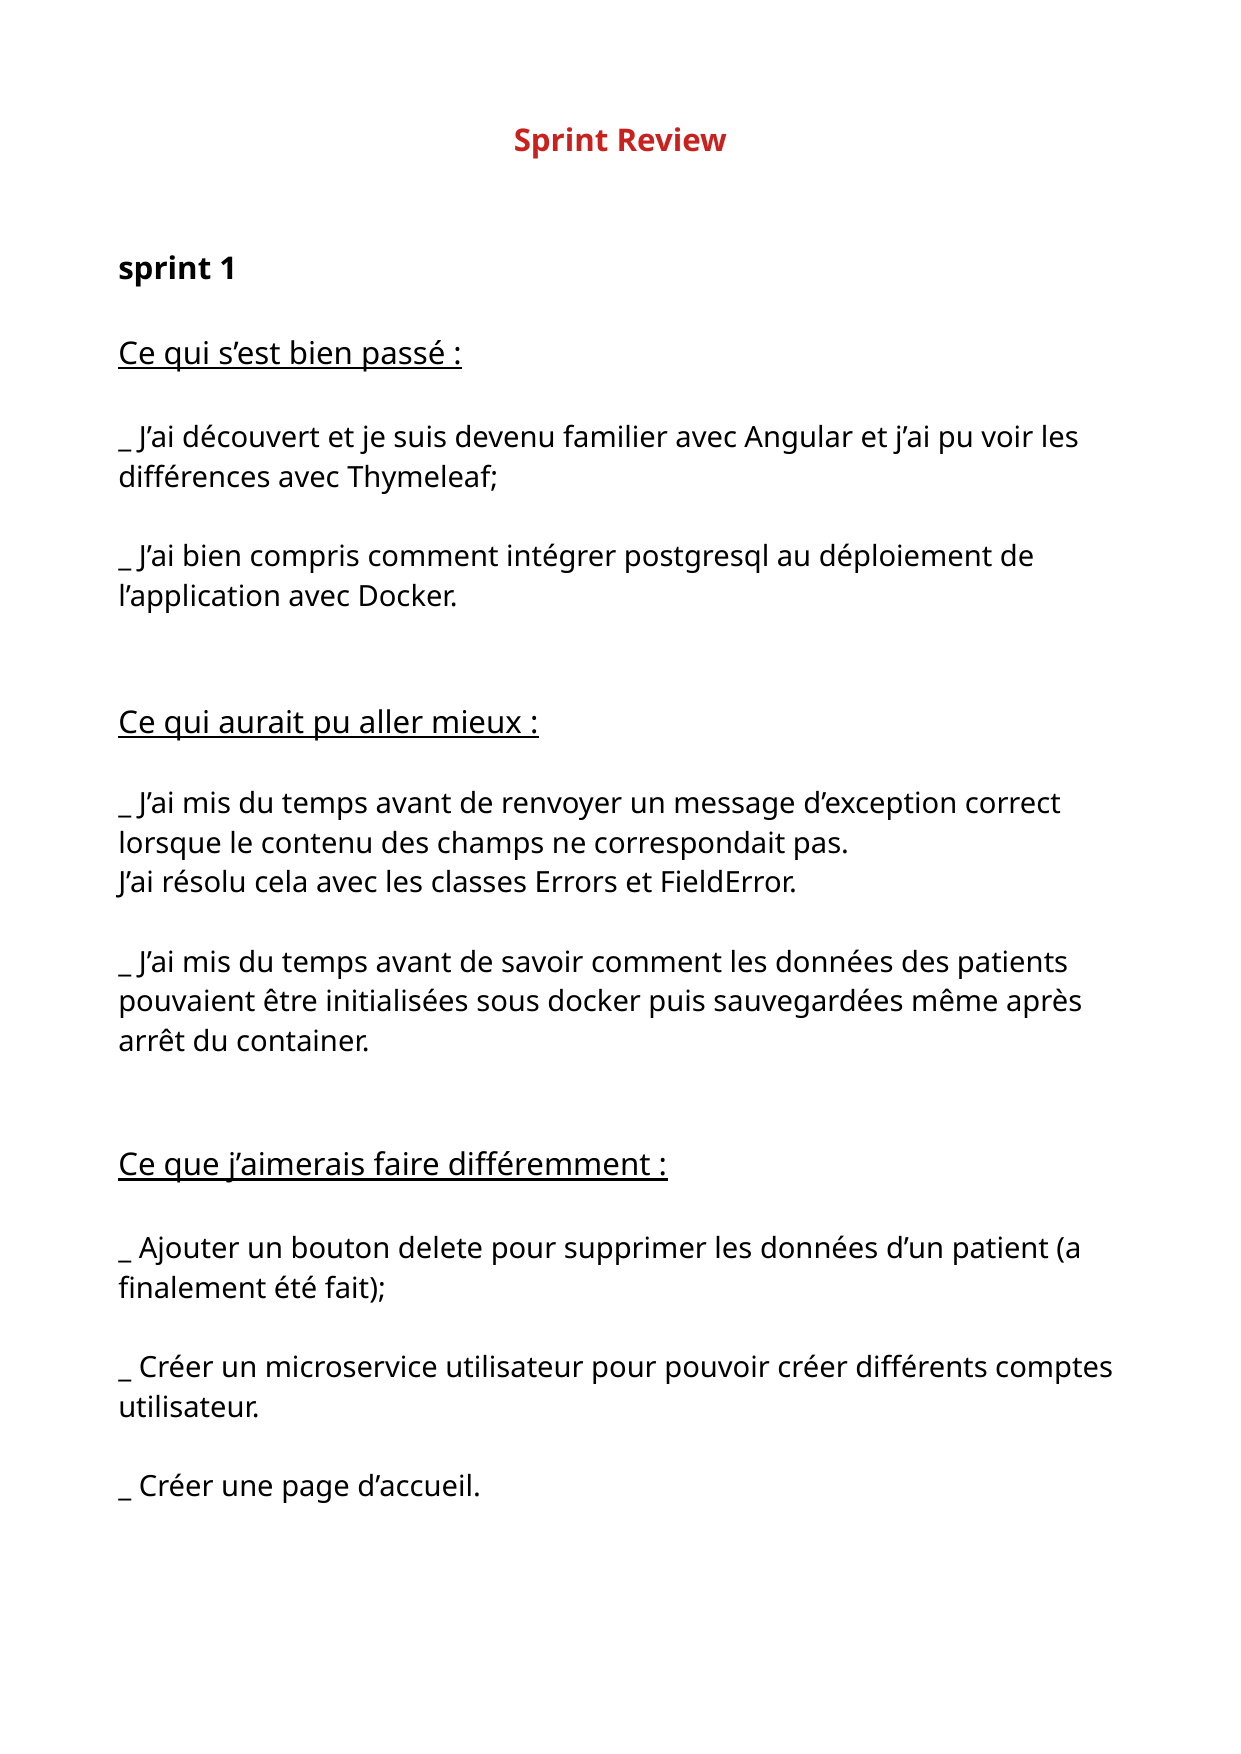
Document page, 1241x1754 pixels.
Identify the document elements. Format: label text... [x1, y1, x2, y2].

text Sprint Review [118, 118, 1122, 161]
text sprint 1 [118, 246, 1122, 288]
text _ Créer un microservice utilisateur pour pouvoir créer différents comptes utilisateur. _ Créer une page d’accueil. [118, 1347, 1122, 1505]
text Ce qui s’est bien passé : [118, 331, 1122, 374]
text _ J’ai découvert et je suis devenu familier avec Angular et j’ai pu voir les différences avec Thymeleaf; [118, 416, 1122, 496]
text _ J’ai mis du temps avant de renvoyer un message d’exception correct lorsque le contenu des champs ne correspondait pas. J’ai résolu cela avec les classes Errors et FieldError. [118, 782, 1122, 901]
text _ J’ai mis du temps avant de savoir comment les données des patients pouvaient être initialisées sous docker puis sauvegardées même après arrêt du container. [118, 941, 1122, 1060]
text _ Ajouter un bouton delete pour supprimer les données d’un patient (a finalement été fait); [118, 1228, 1122, 1307]
text Ce qui aurait pu aller mieux : [118, 700, 1122, 743]
text _ J’ai bien compris comment intégrer postgresql au déploiement de l’application avec Docker. [118, 535, 1122, 615]
text Ce que j’aimerais faire différemment : [118, 1142, 1122, 1185]
